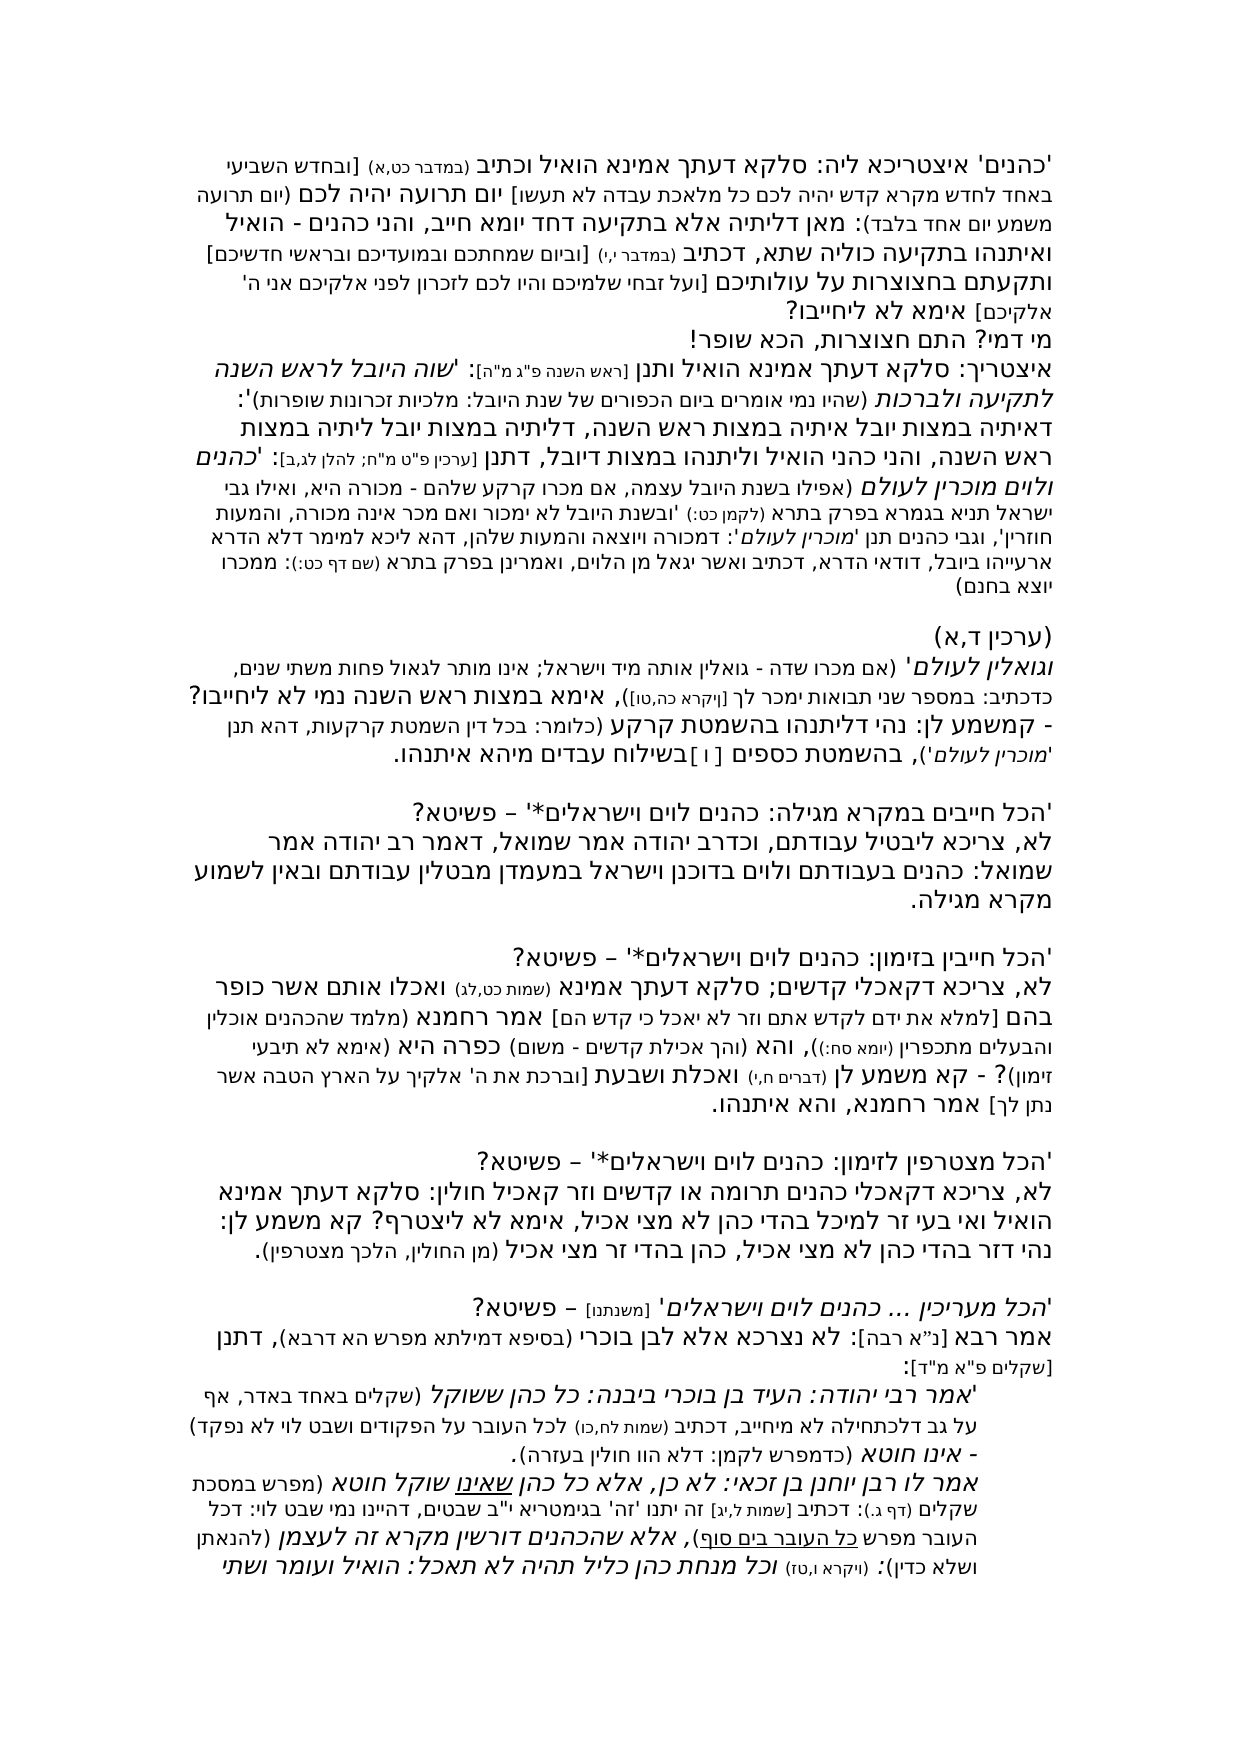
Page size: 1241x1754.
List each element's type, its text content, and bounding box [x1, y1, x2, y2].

text אמר לו רבן יוחנן בן זכאי: לא כן, אלא כל כהן שאינו שוקל חוטא (מפרש במסכת שקלים (דף ג.): דכתיב [שמות ל,יג] זה יתנו 'זה' בגימטריא י"ב שבטים, דהיינו נמי שבט לוי: דכל העובר מפרש כל העובר בים סוף), אלא שהכהנים דורשין מקרא זה לעצמן (להנאתן ושלא כדין): (ויקרא ו,טז) וכל מנחת כהן כליל תהיה לא תאכל: הואיל ועומר ושתי [187, 1468, 978, 1580]
text (ערכין ד,א) [187, 622, 1053, 652]
text איצטריך: סלקא דעתך אמינא הואיל ותנן [ראש השנה פ"ג מ"ה]: 'שוה היובל לראש השנה לתקיעה ולברכות (שהיו נמי אומרים ביום הכפורים של שנת היובל: מלכיות זכרונות שופרות)': דאיתיה במצות יובל איתיה במצות ראש השנה, דליתיה במצות יובל ליתיה במצות ראש השנה, והני כהני הואיל וליתנהו במצות דיובל, דתנן [ערכין פ"ט מ"ח; להלן לג,ב]: 'כהנים ולוים מוכרין לעולם (אפילו בשנת היובל עצמה, אם מכרו קרקע שלהם - מכורה היא, ואילו גבי ישראל תניא בגמרא בפרק בתרא (לקמן כט:) 'ובשנת היובל לא ימכור ואם מכר אינה מכורה, והמעות חוזרין', וגבי כהנים תנן 'מוכרין לעולם': דמכורה ויוצאה והמעות שלהן, דהא ליכא למימר דלא הדרא ארעייהו ביובל, דודאי הדרא, דכתיב ואשר יגאל מן הלוים, ואמרינן בפרק בתרא (שם דף כט:): ממכרו יוצא בחנם) [187, 355, 1053, 598]
text 'אמר רבי יהודה: העיד בן בוכרי ביבנה: כל כהן ששוקל (שקלים באחד באדר, אף על גב דלכתחילה לא מיחייב, דכתיב (שמות לח,כו) לכל העובר על הפקודים ושבט לוי לא נפקד) - אינו חוטא (כדמפרש לקמן: דלא הוו חולין בעזרה). [187, 1381, 978, 1468]
text לא, צריכא דקאכלי כהנים תרומה או קדשים וזר קאכיל חולין: סלקא דעתך אמינא הואיל ואי בעי זר למיכל בהדי כהן לא מצי אכיל, אימא לא ליצטרף? קא משמע לן: נהי דזר בהדי כהן לא מצי אכיל, כהן בהדי זר מצי אכיל (מן החולין, הלכך מצטרפין). [187, 1177, 1053, 1264]
text 'הכל חייבין בזימון: כהנים לוים וישראלים*' – פשיטא? [187, 943, 1053, 972]
text 'הכל מצטרפין לזימון: כהנים לוים וישראלים*' – פשיטא? [187, 1147, 1053, 1177]
text 'הכל חייבים במקרא מגילה: כהנים לוים וישראלים*' – פשיטא? [187, 798, 1053, 827]
text אמר רבא [נ”א רבה]: לא נצרכא אלא לבן בוכרי (בסיפא דמילתא מפרש הא דרבא), דתנן [שקלים פ"א מ"ד]: [187, 1322, 1053, 1381]
text לא, צריכא ליבטיל עבודתם, וכדרב יהודה אמר שמואל, דאמר רב יהודה אמר שמואל: כהנים בעבודתם ולוים בדוכנן וישראל במעמדן מבטלין עבודתם ובאין לשמוע מקרא מגילה. [187, 827, 1053, 914]
text 'הכל מעריכין ... כהנים לוים וישראלים' [משנתנו] – פשיטא? [187, 1293, 1053, 1322]
text 'כהנים' איצטריכא ליה: סלקא דעתך אמינא הואיל וכתיב (במדבר כט,א) [ובחדש השביעי באחד לחדש מקרא קדש יהיה לכם כל מלאכת עבדה לא תעשו] יום תרועה יהיה לכם (יום תרועה משמע יום אחד בלבד): מאן דליתיה אלא בתקיעה דחד יומא חייב, והני כהנים - הואיל ואיתנהו בתקיעה כוליה שתא, דכתיב (במדבר י,י) [וביום שמחתכם ובמועדיכם ובראשי חדשיכם] ותקעתם בחצוצרות על עולותיכם [ועל זבחי שלמיכם והיו לכם לזכרון לפני אלקיכם אני ה' אלקיכם] אימא לא ליחייבו? [187, 150, 1053, 326]
text לא, צריכא דקאכלי קדשים; סלקא דעתך אמינא (שמות כט,לג) ואכלו אותם אשר כופר בהם [למלא את ידם לקדש אתם וזר לא יאכל כי קדש הם] אמר רחמנא (מלמד שהכהנים אוכלין והבעלים מתכפרין (יומא סח:)), והא (והך אכילת קדשים - משום) כפרה היא (אימא לא תיבעי זימון)? - קא משמע לן (דברים ח,י) ואכלת ושבעת [וברכת את ה' אלקיך על הארץ הטבה אשר נתן לך] אמר רחמנא, והא איתנהו. [187, 972, 1053, 1119]
text וגואלין לעולם' (אם מכרו שדה - גואלין אותה מיד וישראל; אינו מותר לגאול פחות משתי שנים, כדכתיב: במספר שני תבואות ימכר לך [ןיקרא כה,טו]), אימא במצות ראש השנה נמי לא ליחייבו? - קמשמע לן: נהי דליתנהו בהשמטת קרקע (כלומר: בכל דין השמטת קרקעות, דהא תנן 'מוכרין לעולם'), בהשמטת כספים [ו]בשילוח עבדים מיהא איתנהו. [187, 652, 1053, 769]
text מי דמי? התם חצוצרות, הכא שופר! [187, 326, 1053, 355]
